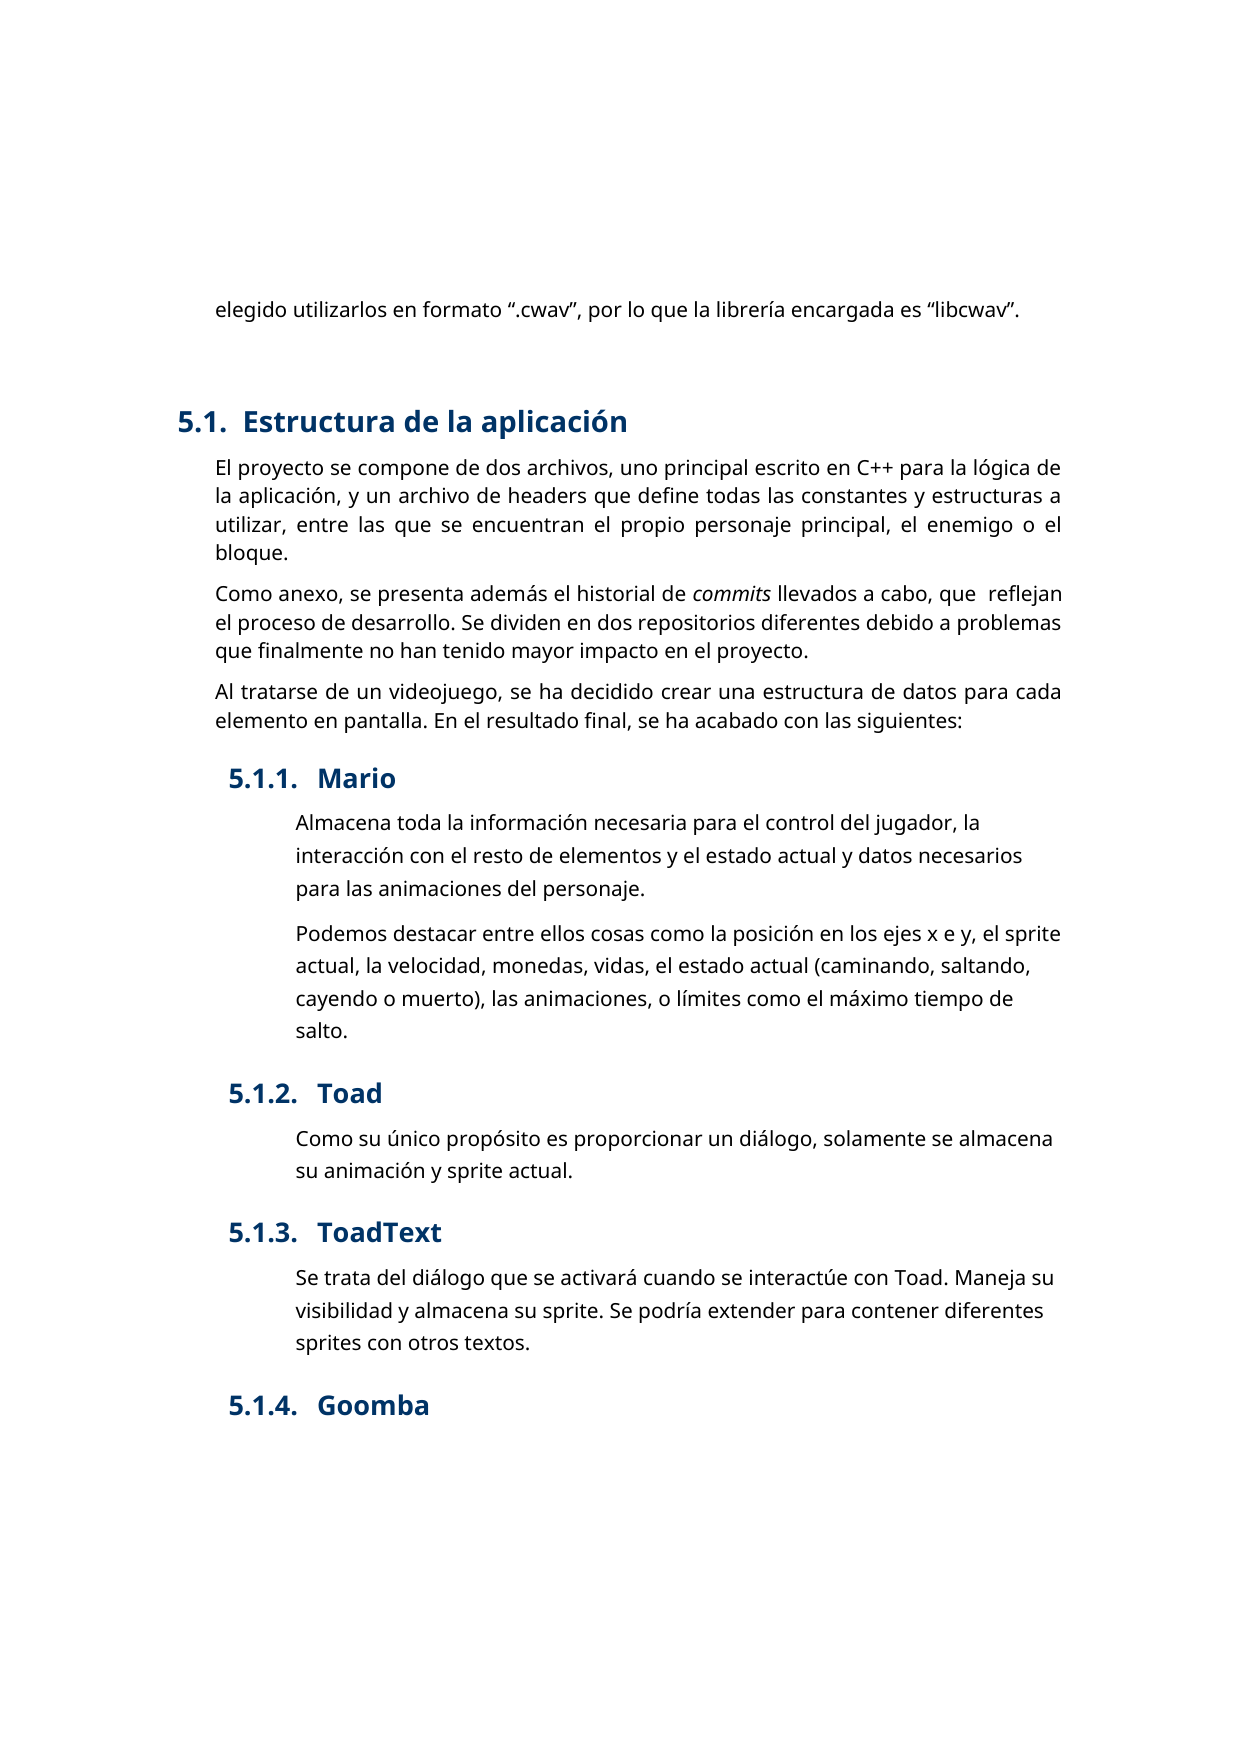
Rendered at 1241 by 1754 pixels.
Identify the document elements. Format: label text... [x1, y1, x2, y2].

text Podemos destacar entre ellos cosas como la posición en los ejes x e y, el sprite actual, la velocidad, monedas, vidas, el estado actual (caminando, saltando, cayendo o muerto), las animaciones, o límites como el máximo tiempo de salto. [295, 919, 1063, 1045]
text Almacena toda la información necesaria para el control del jugador, la interacción con el resto de elementos y el estado actual y datos necesarios para las animaciones del personaje. [295, 808, 1063, 902]
subtitle Toad [228, 1074, 1063, 1111]
text Como anexo, se presenta además el historial de commits llevados a cabo, que reflejan el proceso de desarrollo. Se dividen en dos repositorios diferentes debido a problemas que finalmente no han tenido mayor impacto en el proyecto. [215, 579, 1063, 665]
text Se trata del diálogo que se activará cuando se interactúe con Toad. Maneja su visibilidad y almacena su sprite. Se podría extender para contener diferentes sprites con otros textos. [295, 1263, 1063, 1357]
text Como su único propósito es proporcionar un diálogo, solamente se almacena su animación y sprite actual. [295, 1124, 1063, 1185]
text elegido utilizarlos en formato “.cwav”, por lo que la librería encargada es “libcwav”. [215, 295, 1063, 324]
text El proyecto se compone de dos archivos, uno principal escrito en C++ para la lógica de la aplicación, y un archivo de headers que define todas las constantes y estructuras a utilizar, entre las que se encuentran el propio personaje principal, el enemigo o el bloque. [215, 453, 1063, 567]
subtitle 5.1. Estructura de la aplicación [177, 361, 1063, 441]
subtitle Mario [228, 759, 1063, 796]
subtitle Goomba [228, 1386, 1063, 1423]
text Al tratarse de un videojuego, se ha decidido crear una estructura de datos para cada elemento en pantalla. En el resultado final, se ha acabado con las siguientes: [215, 677, 1063, 734]
subtitle ToadText [228, 1214, 1063, 1251]
